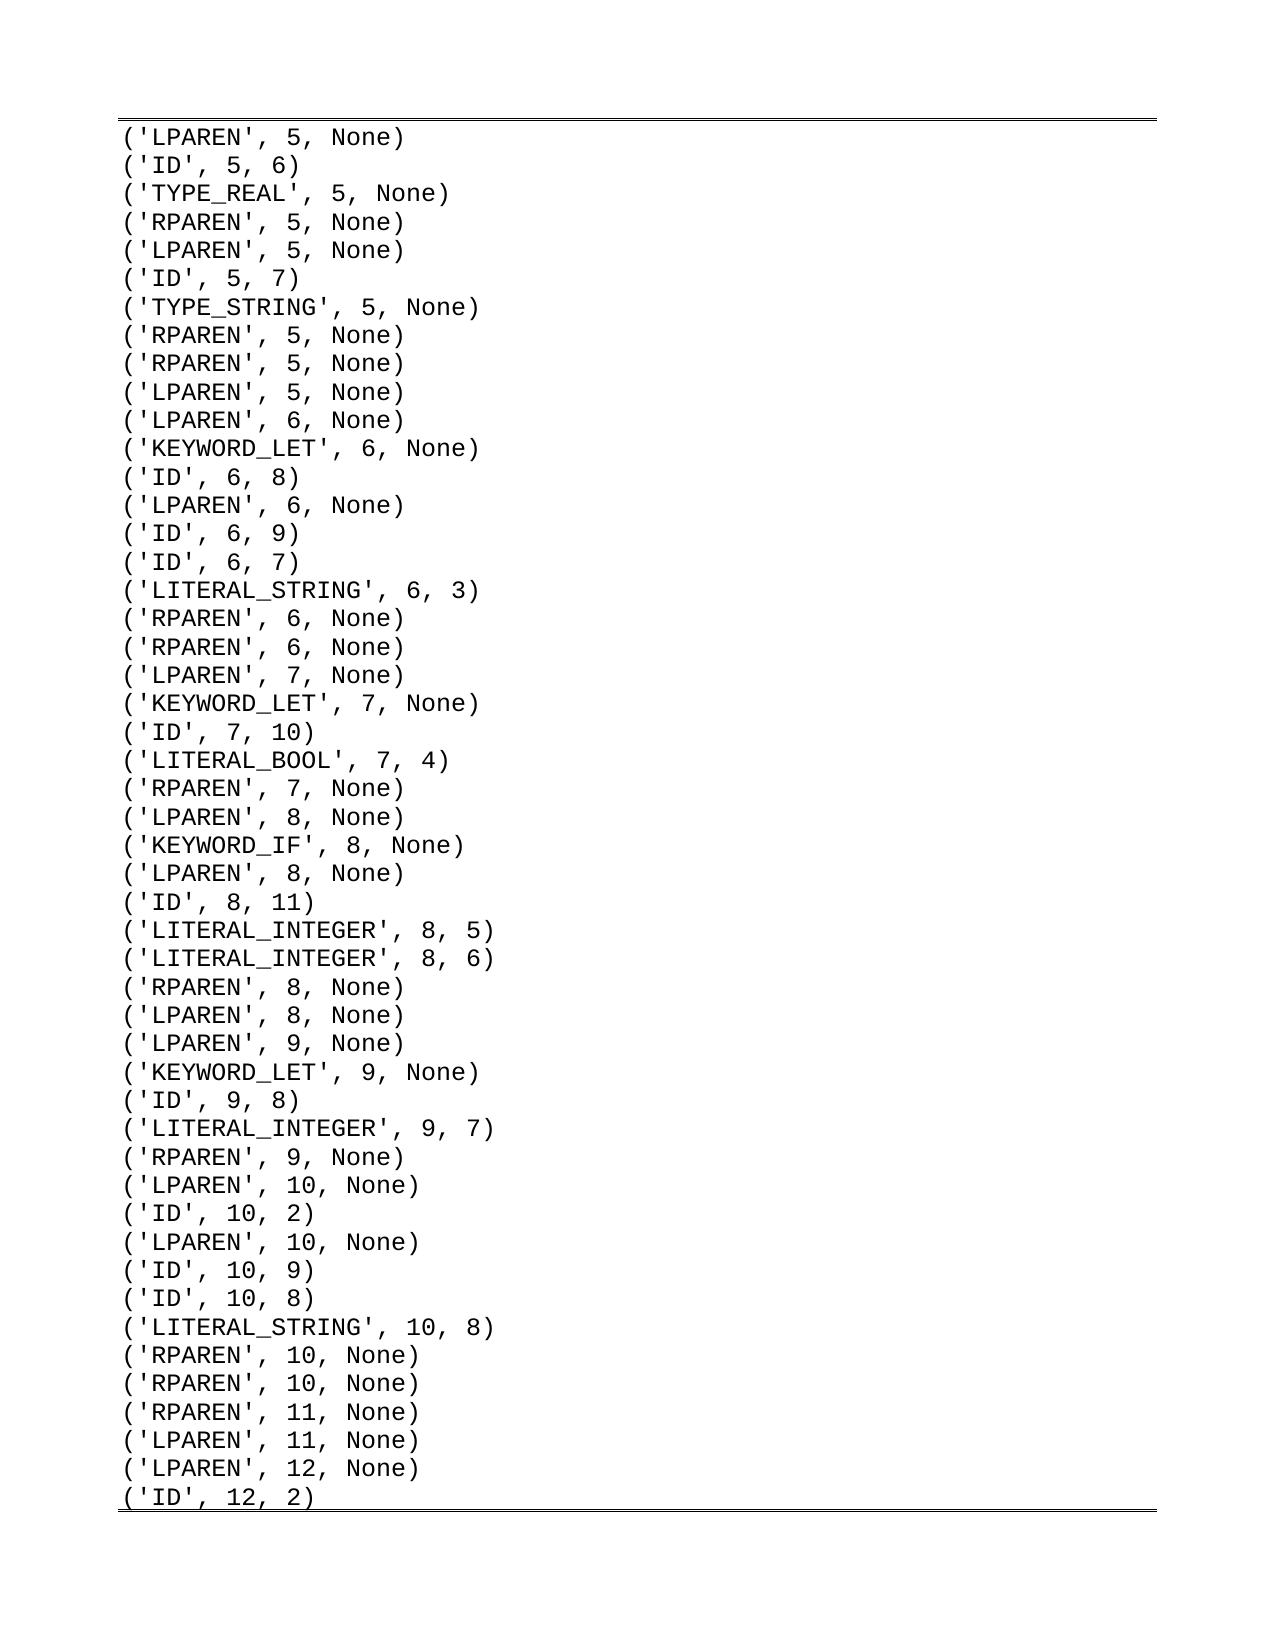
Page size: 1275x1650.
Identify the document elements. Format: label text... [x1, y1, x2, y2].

text ('LPAREN', 10, None) [118, 1166, 1157, 1195]
text ('ID', 6, 9) [118, 515, 1157, 543]
text ('ID', 7, 10) [118, 713, 1157, 741]
text ('ID', 10, 9) [118, 1251, 1157, 1280]
text ('LPAREN', 6, None) [118, 401, 1157, 430]
text ('ID', 10, 2) [118, 1195, 1157, 1223]
text ('LITERAL_INTEGER', 9, 7) [118, 1110, 1157, 1138]
text ('LPAREN', 8, None) [118, 855, 1157, 883]
text ('ID', 5, 6) [118, 146, 1157, 175]
text ('ID', 12, 2) [118, 1478, 1157, 1509]
text ('RPAREN', 10, None) [118, 1365, 1157, 1393]
text ('LPAREN', 8, None) [118, 996, 1157, 1025]
text ('RPAREN', 11, None) [118, 1393, 1157, 1421]
text ('LPAREN', 10, None) [118, 1223, 1157, 1251]
text ('KEYWORD_LET', 6, None) [118, 430, 1157, 458]
text ('ID', 6, 7) [118, 543, 1157, 571]
text ('RPAREN', 9, None) [118, 1138, 1157, 1166]
text ('TYPE_STRING', 5, None) [118, 288, 1157, 316]
text ('LITERAL_INTEGER', 8, 6) [118, 940, 1157, 968]
text ('LITERAL_STRING', 10, 8) [118, 1308, 1157, 1336]
text ('ID', 10, 8) [118, 1280, 1157, 1308]
text ('TYPE_REAL', 5, None) [118, 175, 1157, 203]
text ('LPAREN', 5, None) [118, 121, 1157, 146]
text ('RPAREN', 5, None) [118, 316, 1157, 345]
text ('ID', 5, 7) [118, 260, 1157, 288]
text ('LPAREN', 6, None) [118, 486, 1157, 515]
text ('KEYWORD_LET', 7, None) [118, 685, 1157, 713]
text ('LPAREN', 7, None) [118, 656, 1157, 685]
text ('LPAREN', 12, None) [118, 1450, 1157, 1478]
text ('ID', 8, 11) [118, 883, 1157, 911]
text ('KEYWORD_LET', 9, None) [118, 1053, 1157, 1081]
text ('LITERAL_STRING', 6, 3) [118, 571, 1157, 600]
text ('ID', 9, 8) [118, 1081, 1157, 1110]
text ('LPAREN', 11, None) [118, 1421, 1157, 1450]
text ('RPAREN', 6, None) [118, 600, 1157, 628]
text ('LPAREN', 9, None) [118, 1025, 1157, 1053]
text ('RPAREN', 5, None) [118, 345, 1157, 373]
text ('ID', 6, 8) [118, 458, 1157, 486]
text ('RPAREN', 8, None) [118, 968, 1157, 996]
text ('KEYWORD_IF', 8, None) [118, 826, 1157, 855]
text ('LITERAL_INTEGER', 8, 5) [118, 911, 1157, 940]
text ('RPAREN', 5, None) [118, 203, 1157, 231]
text ('RPAREN', 6, None) [118, 628, 1157, 656]
text ('RPAREN', 10, None) [118, 1336, 1157, 1365]
text ('LPAREN', 5, None) [118, 231, 1157, 260]
text ('LITERAL_BOOL', 7, 4) [118, 741, 1157, 770]
text ('LPAREN', 8, None) [118, 798, 1157, 826]
text ('LPAREN', 5, None) [118, 373, 1157, 401]
text ('RPAREN', 7, None) [118, 770, 1157, 798]
